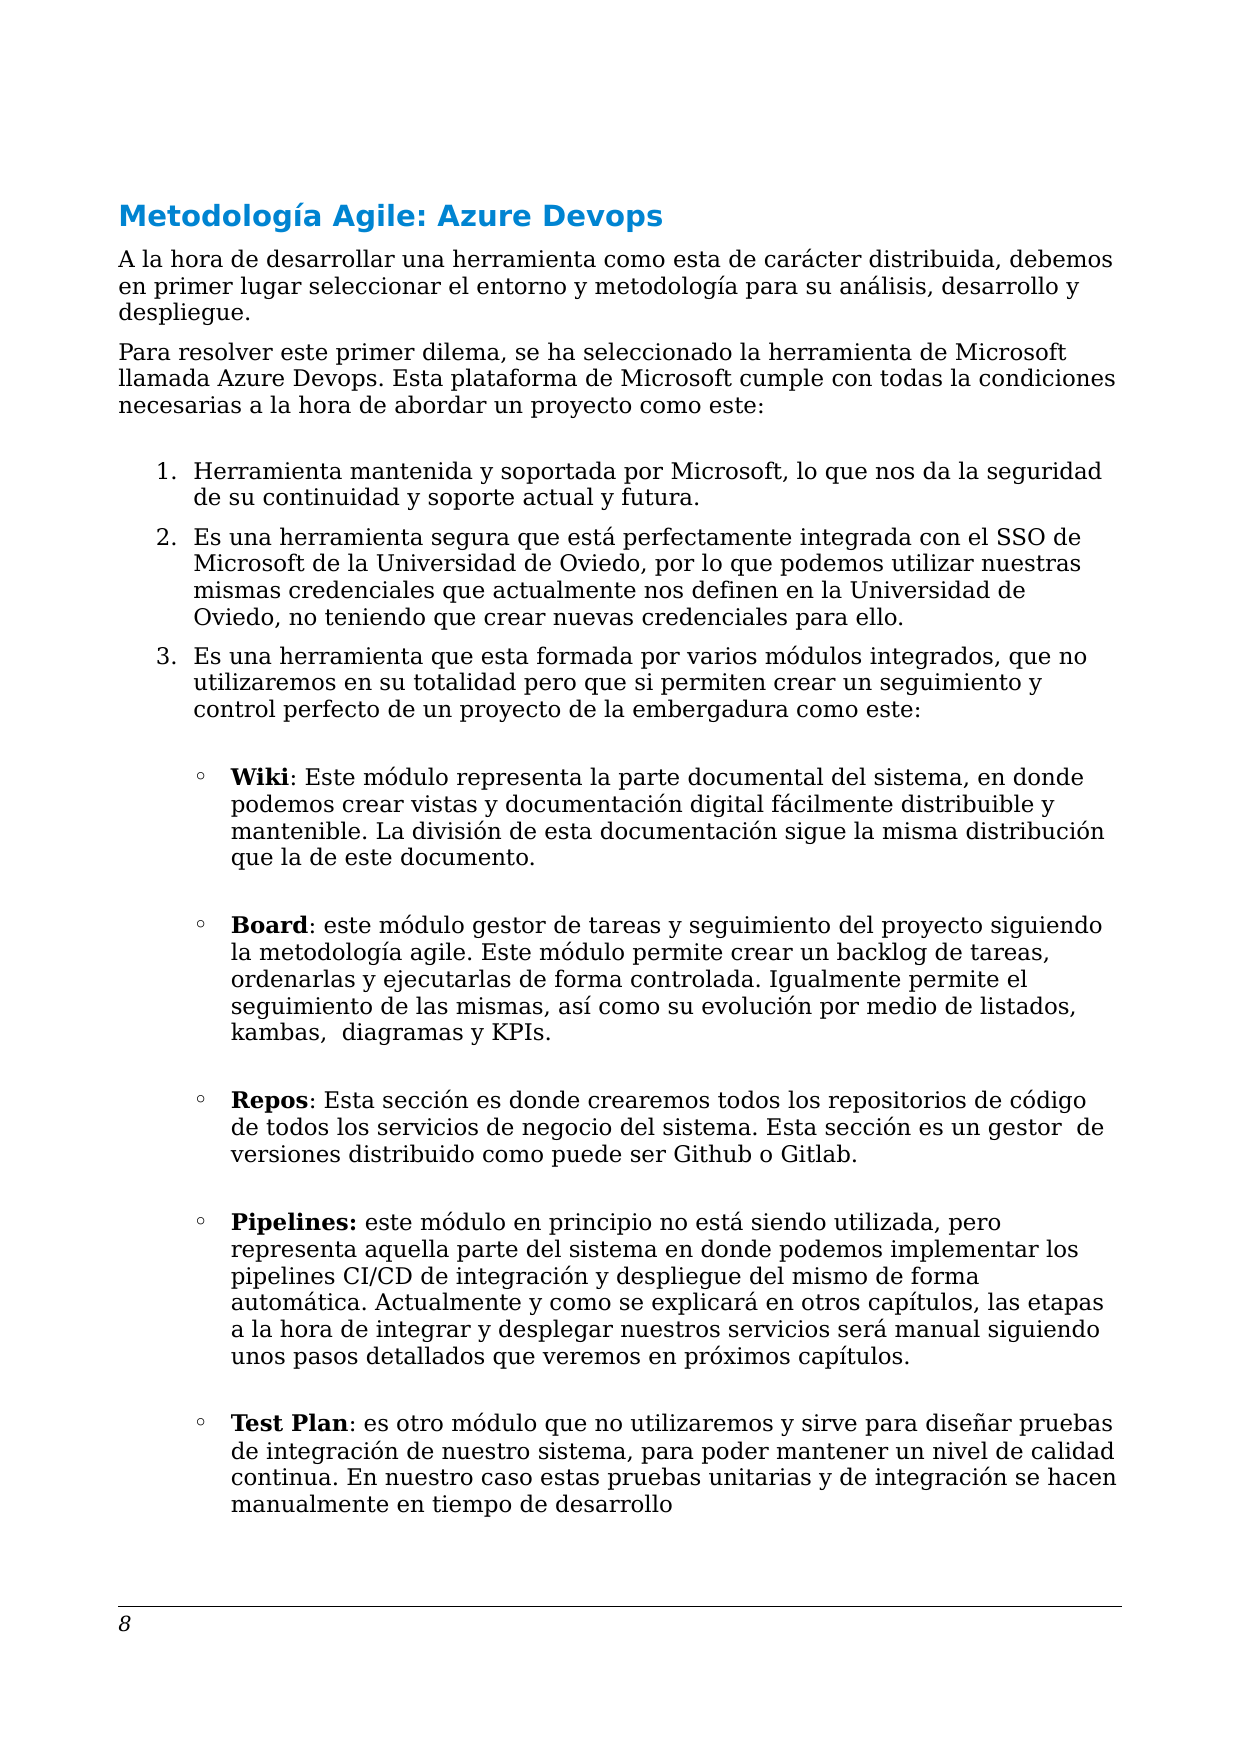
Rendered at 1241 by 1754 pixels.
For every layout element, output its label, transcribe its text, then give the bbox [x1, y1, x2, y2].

list Wiki: Este módulo representa la parte documental del sistema, en donde podemos crear vistas y documentación digital fácilmente distribuible y mantenible. La división de esta documentación sigue la misma distribución que la de este documento. [193, 762, 1122, 898]
text A la hora de desarrollar una herramienta como esta de carácter distribuida, debemos en primer lugar seleccionar el entorno y metodología para su análisis, desarrollo y despliegue. [118, 246, 1122, 326]
subtitle Metodología Agile: Azure Devops [118, 200, 1122, 234]
list Repos: Esta sección es donde crearemos todos los repositorios de código de todos los servicios de negocio del sistema. Esta sección es un gestor de versiones distribuido como puede ser Github o Gitlab. [193, 1085, 1122, 1194]
list Board: este módulo gestor de tareas y seguimiento del proyecto siguiendo la metodología agile. Este módulo permite crear un backlog de tareas, ordenarlas y ejecutarlas de forma controlada. Igualmente permite el seguimiento de las mismas, así como su evolución por medio de listados, kambas, diagramas y KPIs. [193, 910, 1122, 1073]
list Herramienta mantenida y soportada por Microsoft, lo que nos da la seguridad de su continuidad y soporte actual y futura. [156, 458, 1122, 511]
list Pipelines: este módulo en principio no está siendo utilizada, pero representa aquella parte del sistema en donde podemos implementar los pipelines CI/CD de integración y despliegue del mismo de forma automática. Actualmente y como se explicará en otros capítulos, las etapas a la hora de integrar y desplegar nuestros servicios será manual siguiendo unos pasos detallados que veremos en próximos capítulos. [193, 1207, 1122, 1396]
list Es una herramienta que esta formada por varios módulos integrados, que no utilizaremos en su totalidad pero que si permiten crear un seguimiento y control perfecto de un proyecto de la embergadura como este: [156, 643, 1122, 749]
list Es una herramienta segura que está perfectamente integrada con el SSO de Microsoft de la Universidad de Oviedo, por lo que podemos utilizar nuestras mismas credenciales que actualmente nos definen en la Universidad de Oviedo, no teniendo que crear nuevas credenciales para ello. [156, 524, 1122, 630]
list Test Plan: es otro módulo que no utilizaremos y sirve para diseñar pruebas de integración de nuestro sistema, para poder mantener un nivel de calidad continua. En nuestro caso estas pruebas unitarias y de integración se hacen manualmente en tiempo de desarrollo [193, 1409, 1122, 1544]
text Para resolver este primer dilema, se ha seleccionado la herramienta de Microsoft llamada Azure Devops. Esta plataforma de Microsoft cumple con todas la condiciones necesarias a la hora de abordar un proyecto como este: [118, 339, 1122, 445]
